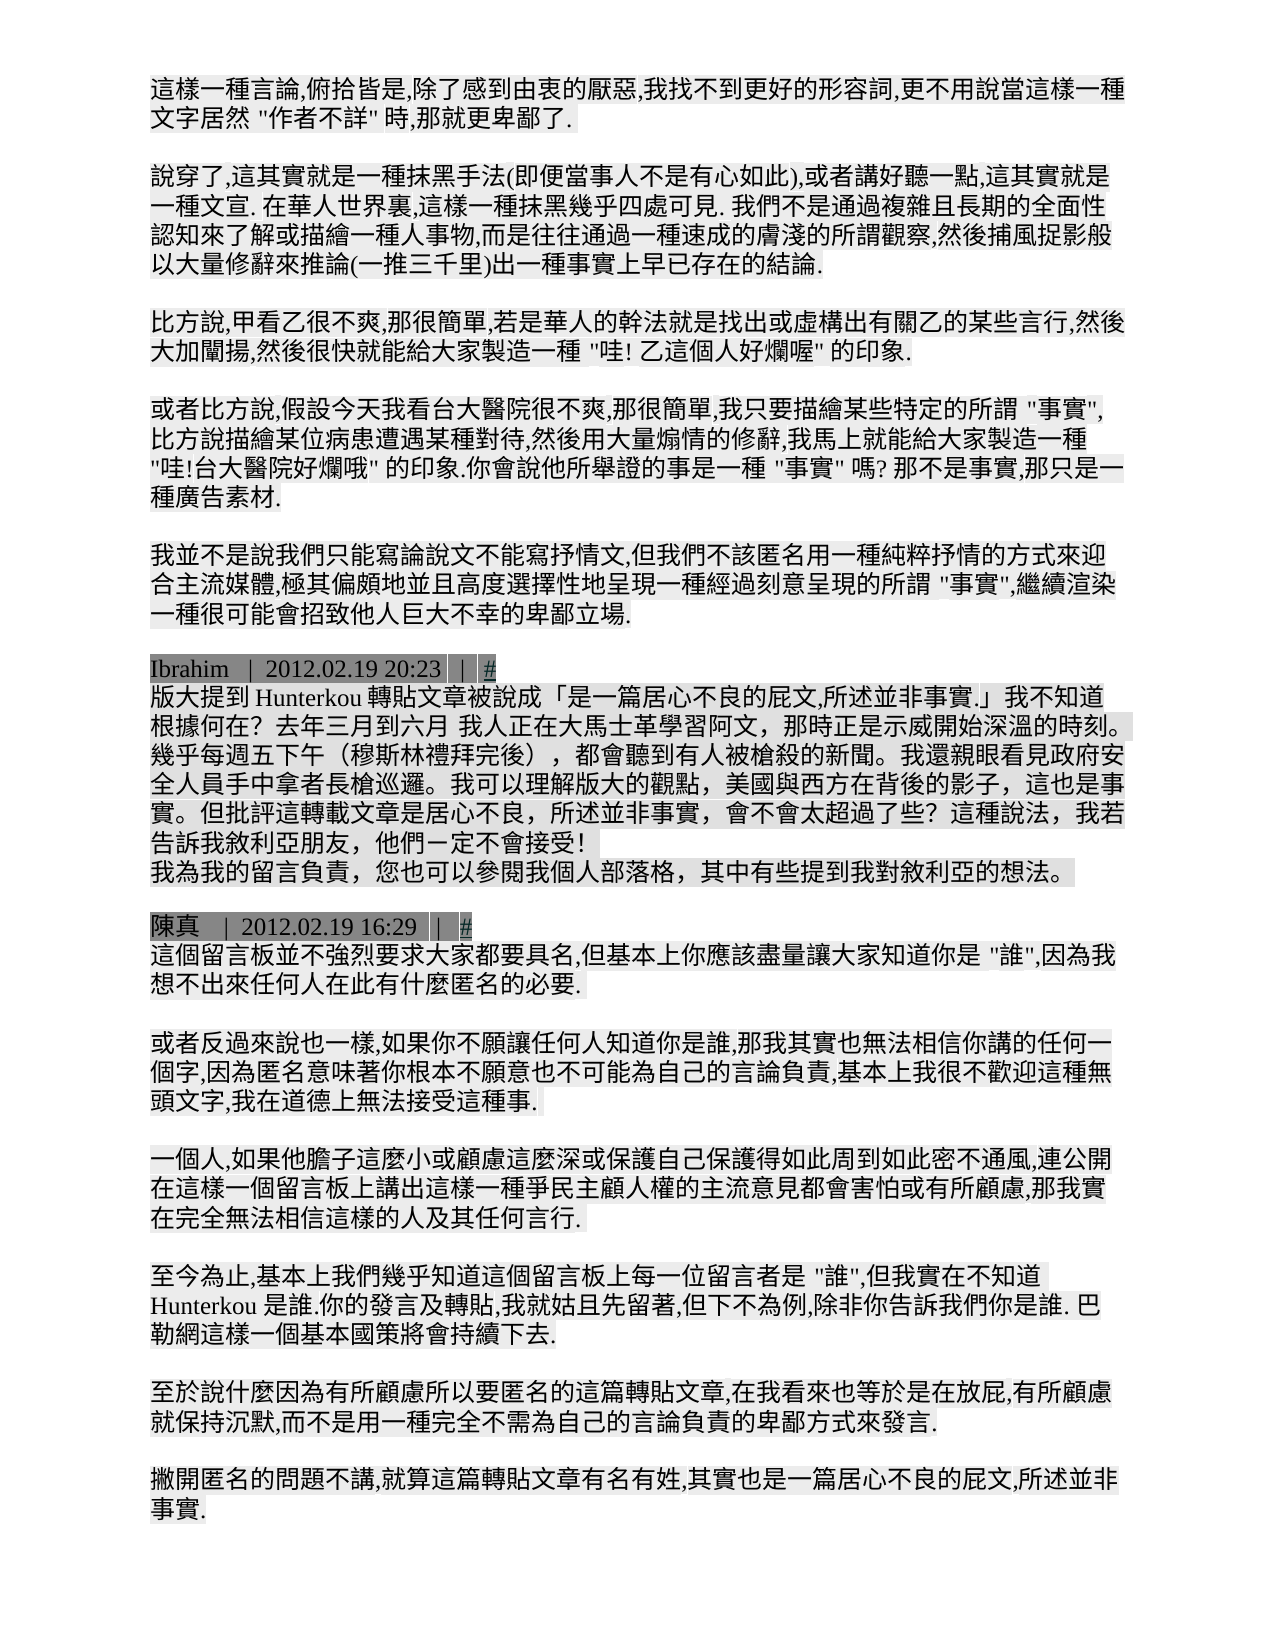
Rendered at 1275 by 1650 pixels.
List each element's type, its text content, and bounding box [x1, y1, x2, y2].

text 這個留言板並不強烈要求大家都要具名,但基本上你應該盡量讓大家知道你是 "誰",因為我想不出來任何人在此有什麼匿名的必要. 或者反過來說也一樣,如果你不願讓任何人知道你是誰,那我其實也無法相信你講的任何一個字,因為匿名意味著你根本不願意也不可能為自己的言論負責,基本上我很不歡迎這種無頭文字,我在道德上無法接受這種事. 一個人,如果他膽子這麼小或顧慮這麼深或保護自己保護得如此周到如此密不通風,連公開在這樣一個留言板上講出這樣一種爭民主顧人權的主流意見都會害怕或有所顧慮,那我實在完全無法相信這樣的人及其任何言行. 至今為止,基本上我們幾乎知道這個留言板上每一位留言者是 "誰",但我實在不知道 Hunterkou 是誰.你的發言及轉貼,我就姑且先留著,但下不為例,除非你告訴我們你是誰. 巴勒網這樣一個基本國策將會持續下去. 至於說什麼因為有所顧慮所以要匿名的這篇轉貼文章,在我看來也等於是在放屁,有所顧慮就保持沉默,而不是用一種完全不需為自己的言論負責的卑鄙方式來發言. 撇開匿名的問題不講,就算這篇轉貼文章有名有姓,其實也是一篇居心不良的屁文,所述並非事實. [150, 941, 1125, 1553]
text 這樣一種言論,俯拾皆是,除了感到由衷的厭惡,我找不到更好的形容詞,更不用說當這樣一種文字居然 "作者不詳" 時,那就更卑鄙了. 說穿了,這其實就是一種抹黑手法(即便當事人不是有心如此),或者講好聽一點,這其實就是一種文宣. 在華人世界裏,這樣一種抹黑幾乎四處可見. 我們不是通過複雜且長期的全面性認知來了解或描繪一種人事物,而是往往通過一種速成的膚淺的所謂觀察,然後捕風捉影般以大量修辭來推論(一推三千里)出一種事實上早已存在的結論. 比方說,甲看乙很不爽,那很簡單,若是華人的幹法就是找出或虛構出有關乙的某些言行,然後大加闡揚,然後很快就能給大家製造一種 "哇! 乙這個人好爛喔" 的印象. 或者比方說,假設今天我看台大醫院很不爽,那很簡單,我只要描繪某些特定的所謂 "事實",比方說描繪某位病患遭遇某種對待,然後用大量煽情的修辭,我馬上就能給大家製造一種 "哇!台大醫院好爛哦" 的印象.你會說他所舉證的事是一種 "事實" 嗎? 那不是事實,那只是一種廣告素材. 我並不是說我們只能寫論說文不能寫抒情文,但我們不該匿名用一種純粹抒情的方式來迎合主流媒體,極其偏頗地並且高度選擇性地呈現一種經過刻意呈現的所謂 "事實",繼續渲染一種很可能會招致他人巨大不幸的卑鄙立場. [150, 75, 1125, 629]
text 版大提到Hunterkou轉貼文章被說成「是一篇居心不良的屁文,所述並非事實.」我不知道根據何在？去年三月到六月 我人正在大馬士革學習阿文，那時正是示威開始深溫的時刻。幾乎每週五下午（穆斯林禮拜完後），都會聽到有人被槍殺的新聞。我還親眼看見政府安全人員手中拿者長槍巡邏。我可以理解版大的觀點，美國與西方在背後的影子，這也是事實。但批評這轉載文章是居心不良，所述並非事實，會不會太超過了些？這種說法，我若告訴我敘利亞朋友，他們ㄧ定不會接受！ 我為我的留言負責，您也可以參閱我個人部落格，其中有些提到我對敘利亞的想法。 [150, 683, 1125, 887]
text Ibrahim | 2012.02.19 20:23 | # [150, 654, 1125, 683]
text 陳真 | 2012.02.19 16:29 | # [150, 912, 1125, 941]
